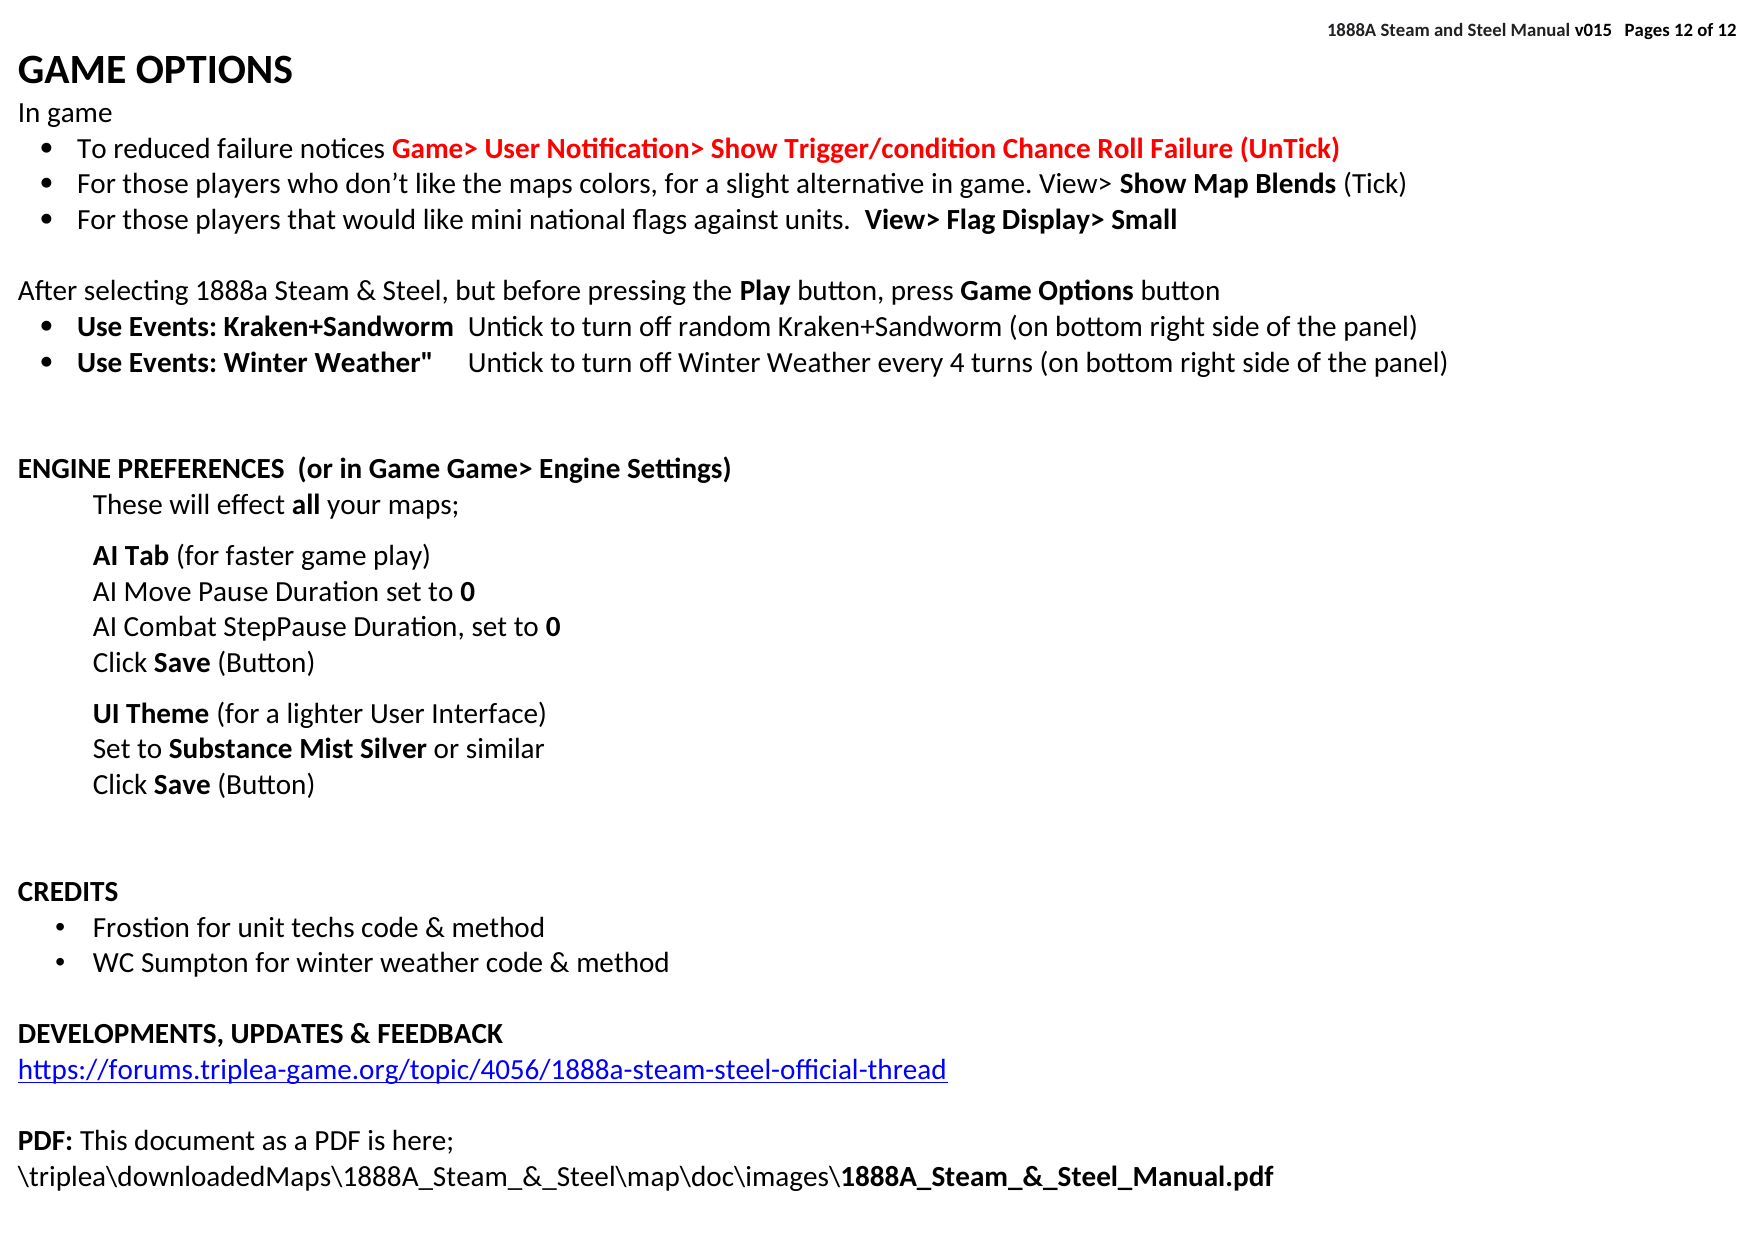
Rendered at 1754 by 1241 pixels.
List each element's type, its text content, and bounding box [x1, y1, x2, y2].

text CREDITS [18, 873, 1736, 909]
text https://forums.triplea-game.org/topic/4056/1888a-steam-steel-official-thread [18, 1051, 1736, 1087]
text Click Save (Button) [93, 766, 1736, 802]
text AI Move Pause Duration set to 0 [93, 573, 1736, 608]
list For those players who don’t like the maps colors, for a slight alternative in game. View> Show Map Blends (Tick) [41, 166, 1736, 201]
list For those players that would like mini national flags against units. View> Flag Display> Small [41, 201, 1736, 237]
list Use Events: Winter Weather" Untick to turn off Winter Weather every 4 turns (on bottom right side of the panel) [41, 344, 1736, 379]
list ENGINE PREFERENCES (or in Game Game> Engine Settings) [18, 451, 1736, 486]
text AI Combat StepPause Duration, set to 0 [93, 608, 1736, 644]
text \triplea\downloadedMaps\1888A_Steam_&_Steel\map\doc\images\1888A_Steam_&_Steel_Manual.pdf [18, 1158, 1736, 1194]
list To reduced failure notices Game> User Notification> Show Trigger/condition Chance Roll Failure (UnTick) [41, 130, 1736, 166]
text UI Theme (for a lighter User Interface) [93, 695, 1736, 731]
text PDF: This document as a PDF is here; [18, 1122, 1736, 1158]
text In game [18, 94, 1736, 130]
text Set to Substance Mist Silver or similar [93, 731, 1736, 766]
list Use Events: Kraken+Sandworm Untick to turn off random Kraken+Sandworm (on bottom right side of the panel) [41, 308, 1736, 344]
list WC Sumpton for winter weather code & method [55, 944, 1736, 980]
text DEVELOPMENTS, UPDATES & FEEDBACK [18, 1016, 1736, 1051]
list Frostion for unit techs code & method [55, 909, 1736, 944]
text Click Save (Button) [93, 644, 1736, 680]
text AI Tab (for faster game play) [93, 537, 1736, 573]
text These will effect all your maps; [18, 486, 1736, 522]
text After selecting 1888a Steam & Steel, but before pressing the Play button, press Game Options button [18, 272, 1736, 308]
text GAME OPTIONS [18, 43, 1736, 94]
